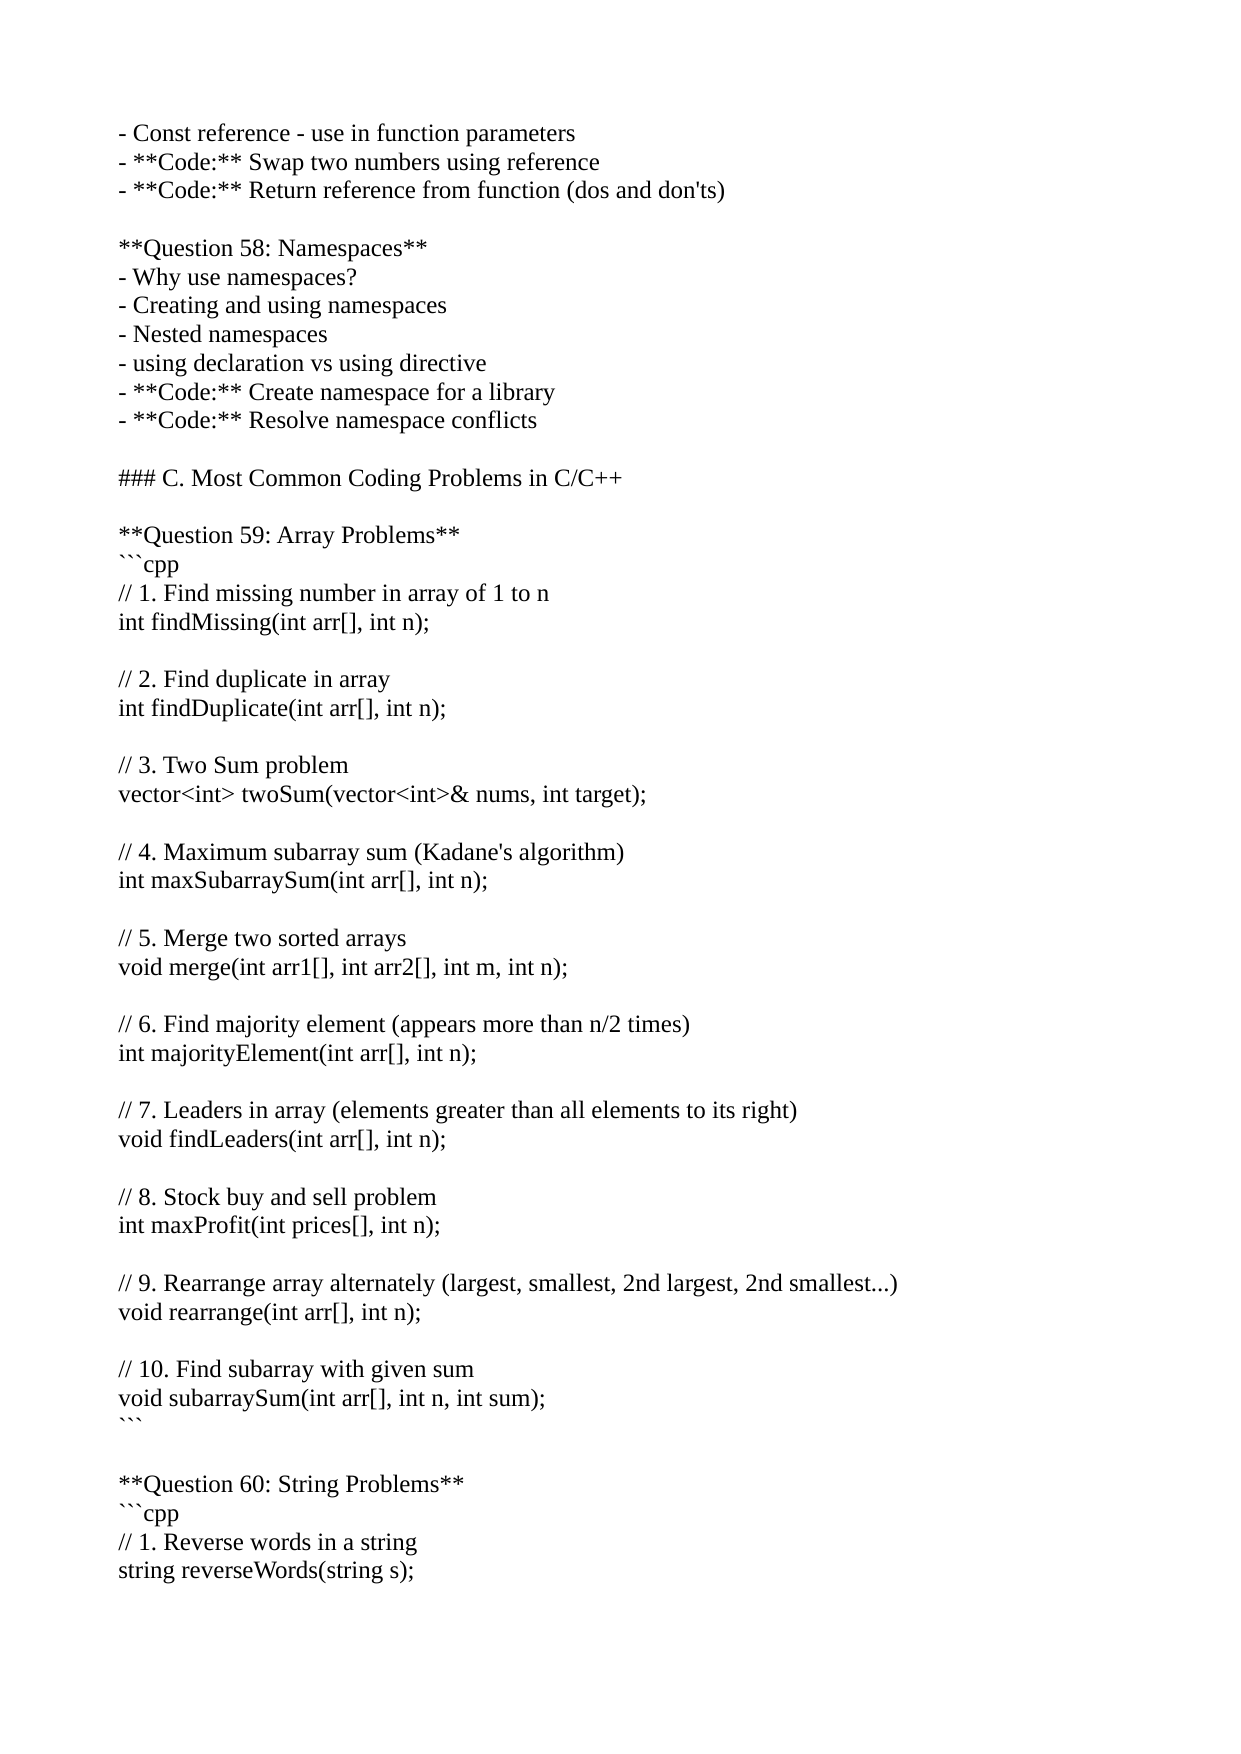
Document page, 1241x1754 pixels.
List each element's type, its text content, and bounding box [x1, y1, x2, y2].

text string reverseWords(string s); [118, 1556, 1122, 1584]
text int maxProfit(int prices[], int n); [118, 1211, 1122, 1239]
text - **Code:** Create namespace for a library [118, 377, 1122, 406]
text // 9. Rearrange array alternately (largest, smallest, 2nd largest, 2nd smallest...) [118, 1268, 1122, 1297]
text // 5. Merge two sorted arrays [118, 923, 1122, 952]
text - **Code:** Return reference from function (dos and don'ts) [118, 176, 1122, 204]
text void subarraySum(int arr[], int n, int sum); [118, 1383, 1122, 1412]
text // 6. Find majority element (appears more than n/2 times) [118, 1009, 1122, 1038]
text void merge(int arr1[], int arr2[], int m, int n); [118, 952, 1122, 981]
text - **Code:** Swap two numbers using reference [118, 147, 1122, 176]
text ```cpp [118, 1498, 1122, 1527]
text ### C. Most Common Coding Problems in C/C++ [118, 463, 1122, 492]
text void rearrange(int arr[], int n); [118, 1297, 1122, 1326]
text int findMissing(int arr[], int n); [118, 607, 1122, 636]
text **Question 58: Namespaces** [118, 233, 1122, 262]
text // 1. Find missing number in array of 1 to n [118, 578, 1122, 607]
text int maxSubarraySum(int arr[], int n); [118, 866, 1122, 894]
text int findDuplicate(int arr[], int n); [118, 693, 1122, 722]
text int majorityElement(int arr[], int n); [118, 1038, 1122, 1067]
text **Question 59: Array Problems** [118, 521, 1122, 549]
text // 4. Maximum subarray sum (Kadane's algorithm) [118, 837, 1122, 866]
text // 1. Reverse words in a string [118, 1527, 1122, 1556]
text // 7. Leaders in array (elements greater than all elements to its right) [118, 1096, 1122, 1124]
text - Const reference - use in function parameters [118, 118, 1122, 147]
text - Why use namespaces? [118, 262, 1122, 291]
text ```cpp [118, 549, 1122, 578]
text - using declaration vs using directive [118, 348, 1122, 377]
text vector<int> twoSum(vector<int>& nums, int target); [118, 779, 1122, 808]
text void findLeaders(int arr[], int n); [118, 1124, 1122, 1153]
text - Nested namespaces [118, 319, 1122, 348]
text // 3. Two Sum problem [118, 751, 1122, 779]
text **Question 60: String Problems** [118, 1469, 1122, 1498]
text // 8. Stock buy and sell problem [118, 1182, 1122, 1211]
text // 2. Find duplicate in array [118, 664, 1122, 693]
text ``` [118, 1412, 1122, 1441]
text // 10. Find subarray with given sum [118, 1354, 1122, 1383]
text - Creating and using namespaces [118, 291, 1122, 319]
text - **Code:** Resolve namespace conflicts [118, 406, 1122, 434]
